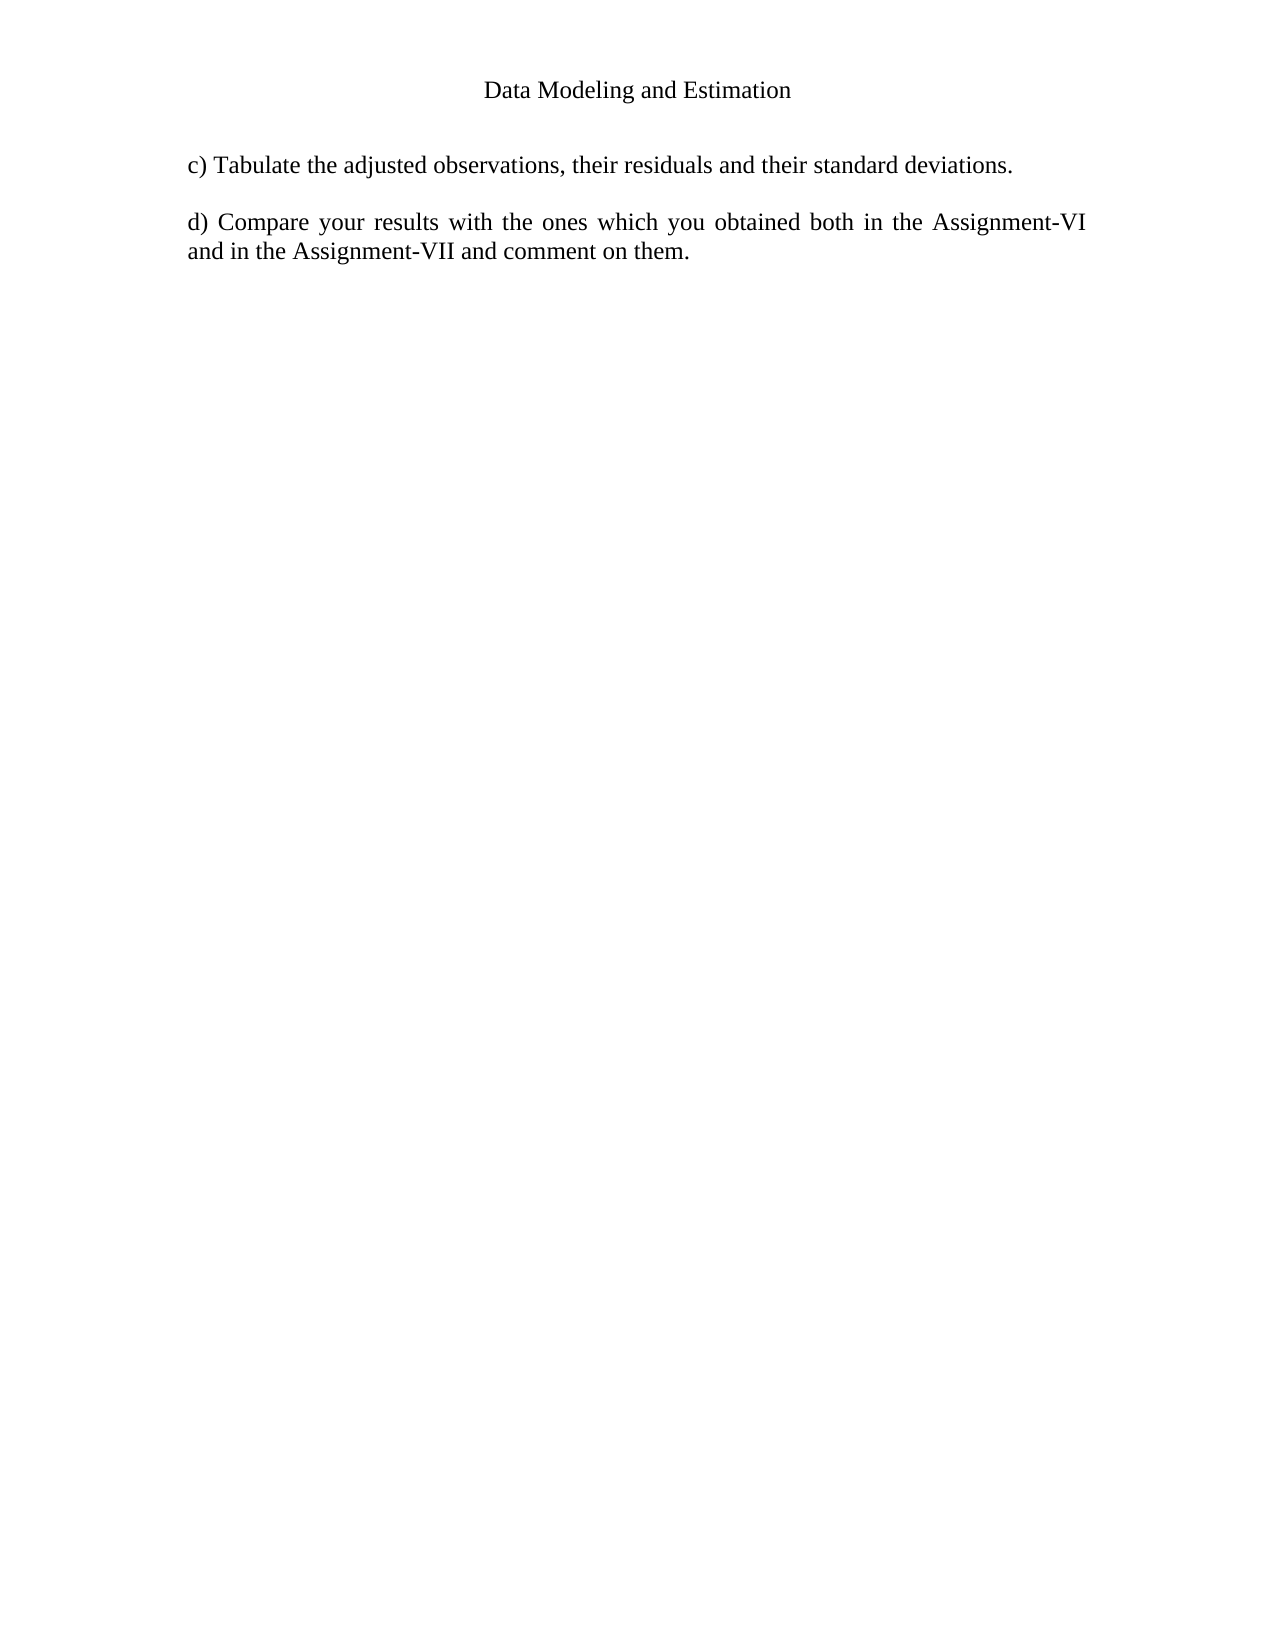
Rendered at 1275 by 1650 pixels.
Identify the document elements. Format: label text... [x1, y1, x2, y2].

text d) Compare your results with the ones which you obtained both in the Assignment-VI and in the Assignment-VII and comment on them. [187, 207, 1087, 265]
text c) Tabulate the adjusted observations, their residuals and their standard deviations. [187, 150, 1087, 179]
